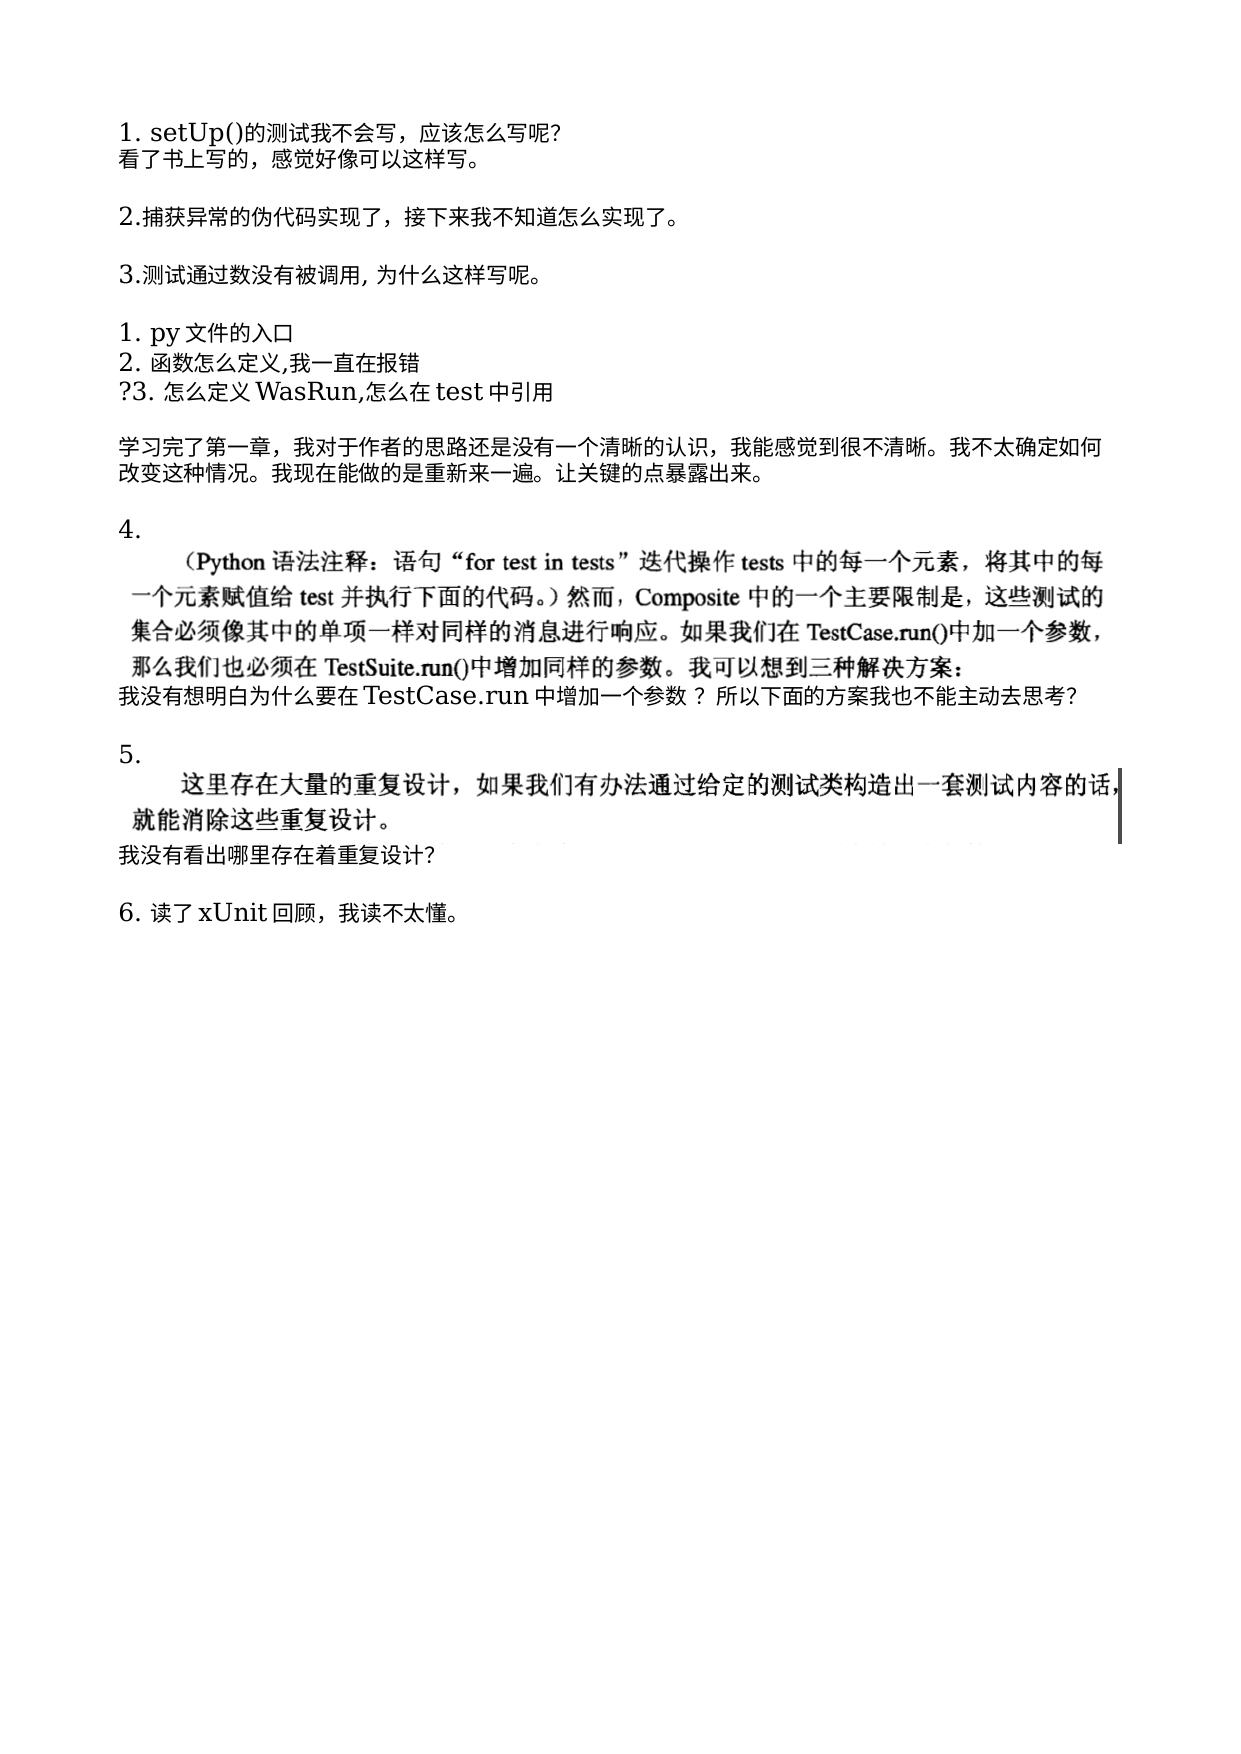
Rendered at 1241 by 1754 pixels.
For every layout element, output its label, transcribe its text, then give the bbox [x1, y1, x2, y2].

text 4. [118, 516, 1122, 544]
text 看了书上写的，感觉好像可以这样写。 [118, 147, 1122, 173]
text 1. setUp()的测试我不会写，应该怎么写呢？ [118, 118, 1122, 147]
text 5. [118, 740, 1122, 768]
text 我没有看出哪里存在着重复设计？ [118, 844, 1122, 869]
text 6. 读了xUnit回顾，我读不太懂。 [118, 898, 1122, 927]
text ?3. 怎么定义WasRun,怎么在test中引用 [118, 377, 1122, 406]
text 2.捕获异常的伪代码实现了，接下来我不知道怎么实现了。 [118, 202, 1122, 231]
text 3.测试通过数没有被调用, 为什么这样写呢。 [118, 260, 1122, 289]
text 学习完了第一章，我对于作者的思路还是没有一个清晰的认识，我能感觉到很不清晰。我不太确定如何改变这种情况。我现在能做的是重新来一遍。让关键的点暴露出来。 [118, 435, 1122, 486]
text 2. 函数怎么定义,我一直在报错 [118, 348, 1122, 377]
picture [118, 544, 1123, 682]
text 我没有想明白为什么要在TestCase.run中增加一个参数 ？所以下面的方案我也不能主动去思考？ [118, 682, 1122, 711]
picture [118, 768, 1123, 844]
text 1. py文件的入口 [118, 319, 1122, 348]
